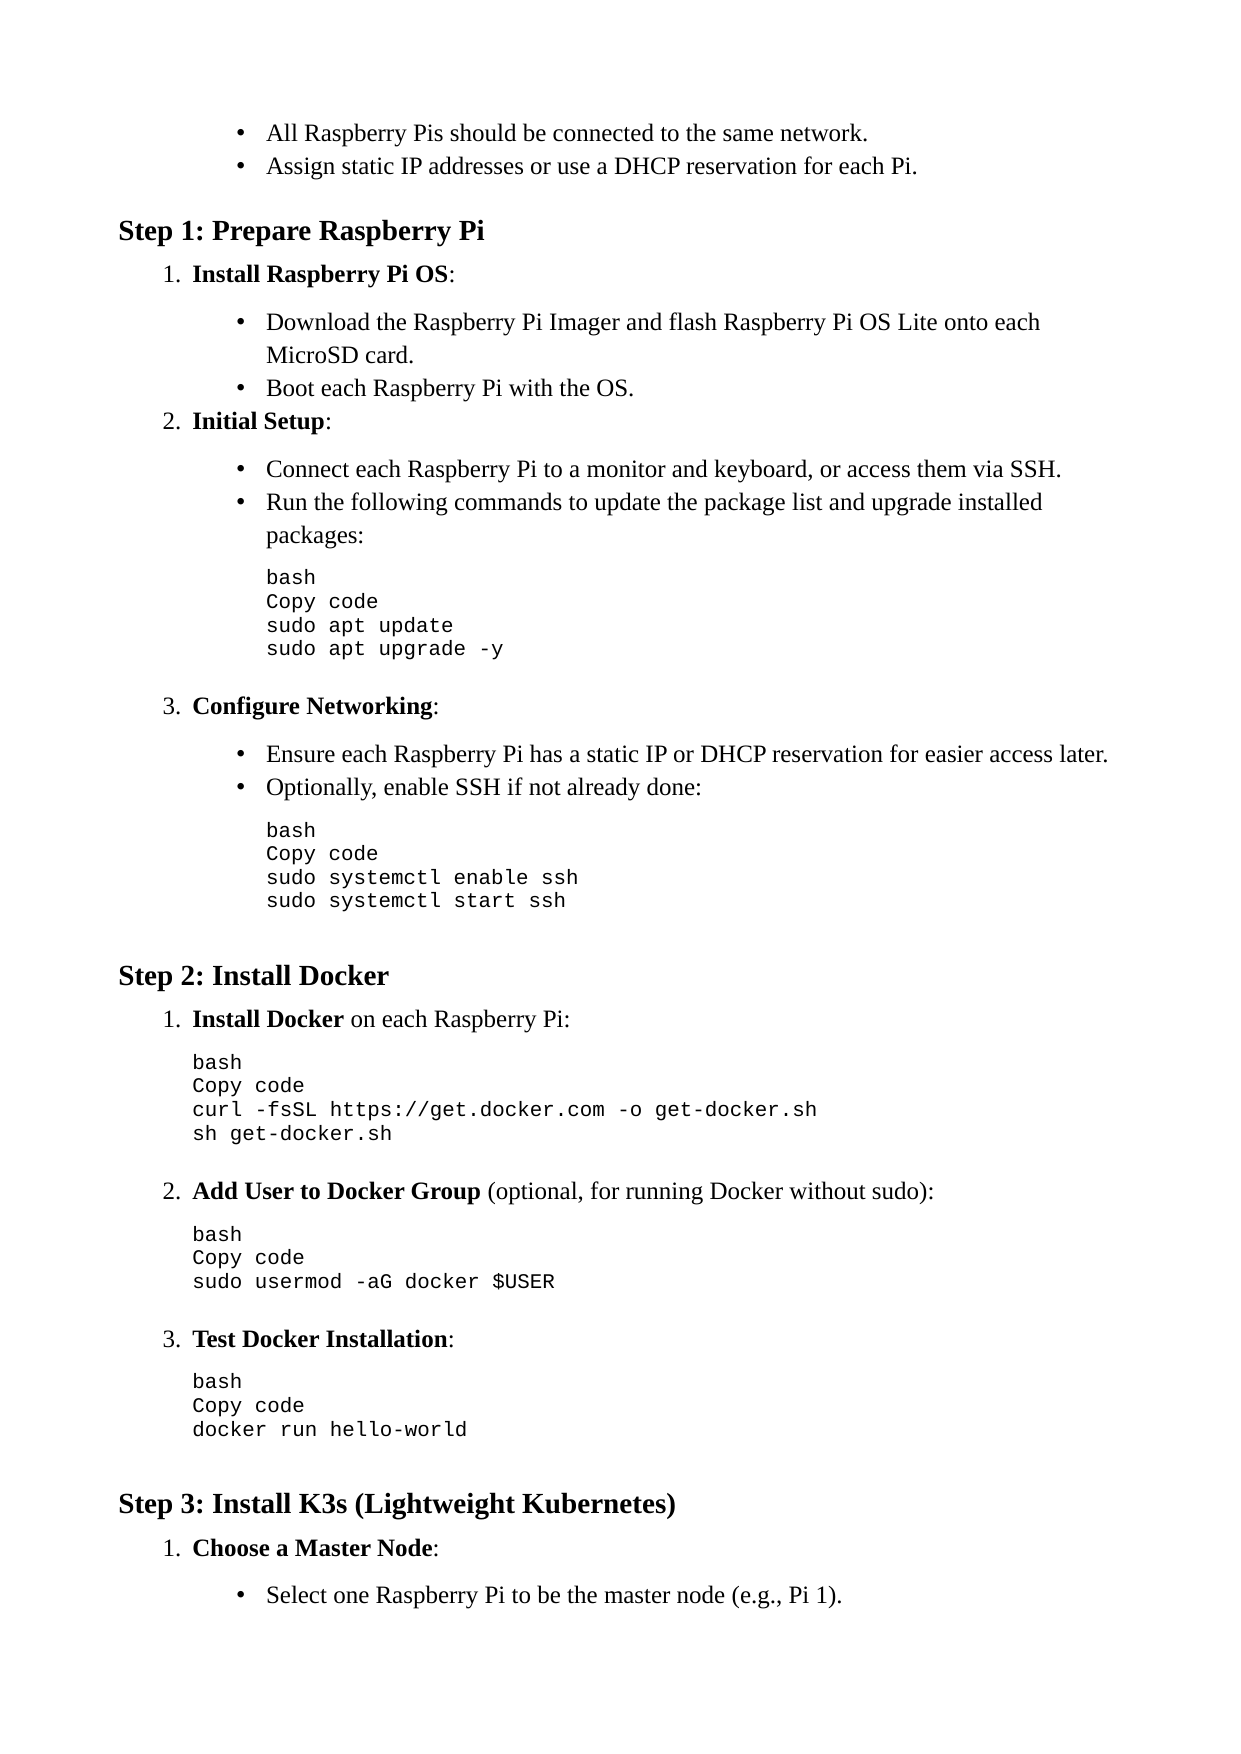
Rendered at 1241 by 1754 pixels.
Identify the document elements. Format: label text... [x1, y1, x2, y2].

list Install Raspberry Pi OS: [162, 259, 1122, 288]
list bash [162, 1223, 1122, 1247]
list Test Docker Installation: [162, 1324, 1122, 1353]
list sudo apt upgrade -y [236, 638, 1122, 662]
list Connect each Raspberry Pi to a monitor and keyboard, or access them via SSH. [236, 454, 1122, 482]
list Copy code [162, 1076, 1122, 1099]
list Boot each Raspberry Pi with the OS. [236, 373, 1122, 402]
list bash [162, 1372, 1122, 1395]
list Download the Raspberry Pi Imager and flash Raspberry Pi OS Lite onto each MicroSD card. [236, 307, 1122, 369]
list Copy code [162, 1395, 1122, 1419]
list Copy code [236, 591, 1122, 614]
list bash [162, 1052, 1122, 1076]
list Initial Setup: [162, 406, 1122, 435]
list Ensure each Raspberry Pi has a static IP or DHCP reservation for easier access later. [236, 739, 1122, 768]
list sudo systemctl enable ssh [236, 867, 1122, 891]
list Run the following commands to update the package list and upgrade installed packages: [236, 487, 1122, 548]
list sudo apt update [236, 614, 1122, 638]
list docker run hello-world [162, 1419, 1122, 1442]
list Optionally, enable SSH if not already done: [236, 772, 1122, 801]
list bash [236, 819, 1122, 843]
list Assign static IP addresses or use a DHCP reservation for each Pi. [236, 151, 1122, 180]
list Install Docker on each Raspberry Pi: [162, 1004, 1122, 1033]
list bash [236, 567, 1122, 591]
subtitle Step 1: Prepare Raspberry Pi [118, 213, 1122, 247]
list Copy code [162, 1247, 1122, 1271]
list sudo systemctl start ssh [236, 891, 1122, 914]
list Select one Raspberry Pi to be the master node (e.g., Pi 1). [236, 1580, 1122, 1609]
list sh get-docker.sh [162, 1123, 1122, 1146]
list Configure Networking: [162, 691, 1122, 720]
list All Raspberry Pis should be connected to the same network. [236, 118, 1122, 147]
subtitle Step 2: Install Docker [118, 958, 1122, 992]
list sudo usermod -aG docker $USER [162, 1271, 1122, 1294]
subtitle Step 3: Install K3s (Lightweight Kubernetes) [118, 1487, 1122, 1520]
list curl -fsSL https://get.docker.com -o get-docker.sh [162, 1099, 1122, 1123]
list Copy code [236, 843, 1122, 867]
list Choose a Master Node: [162, 1533, 1122, 1561]
list Add User to Docker Group (optional, for running Docker without sudo): [162, 1176, 1122, 1205]
